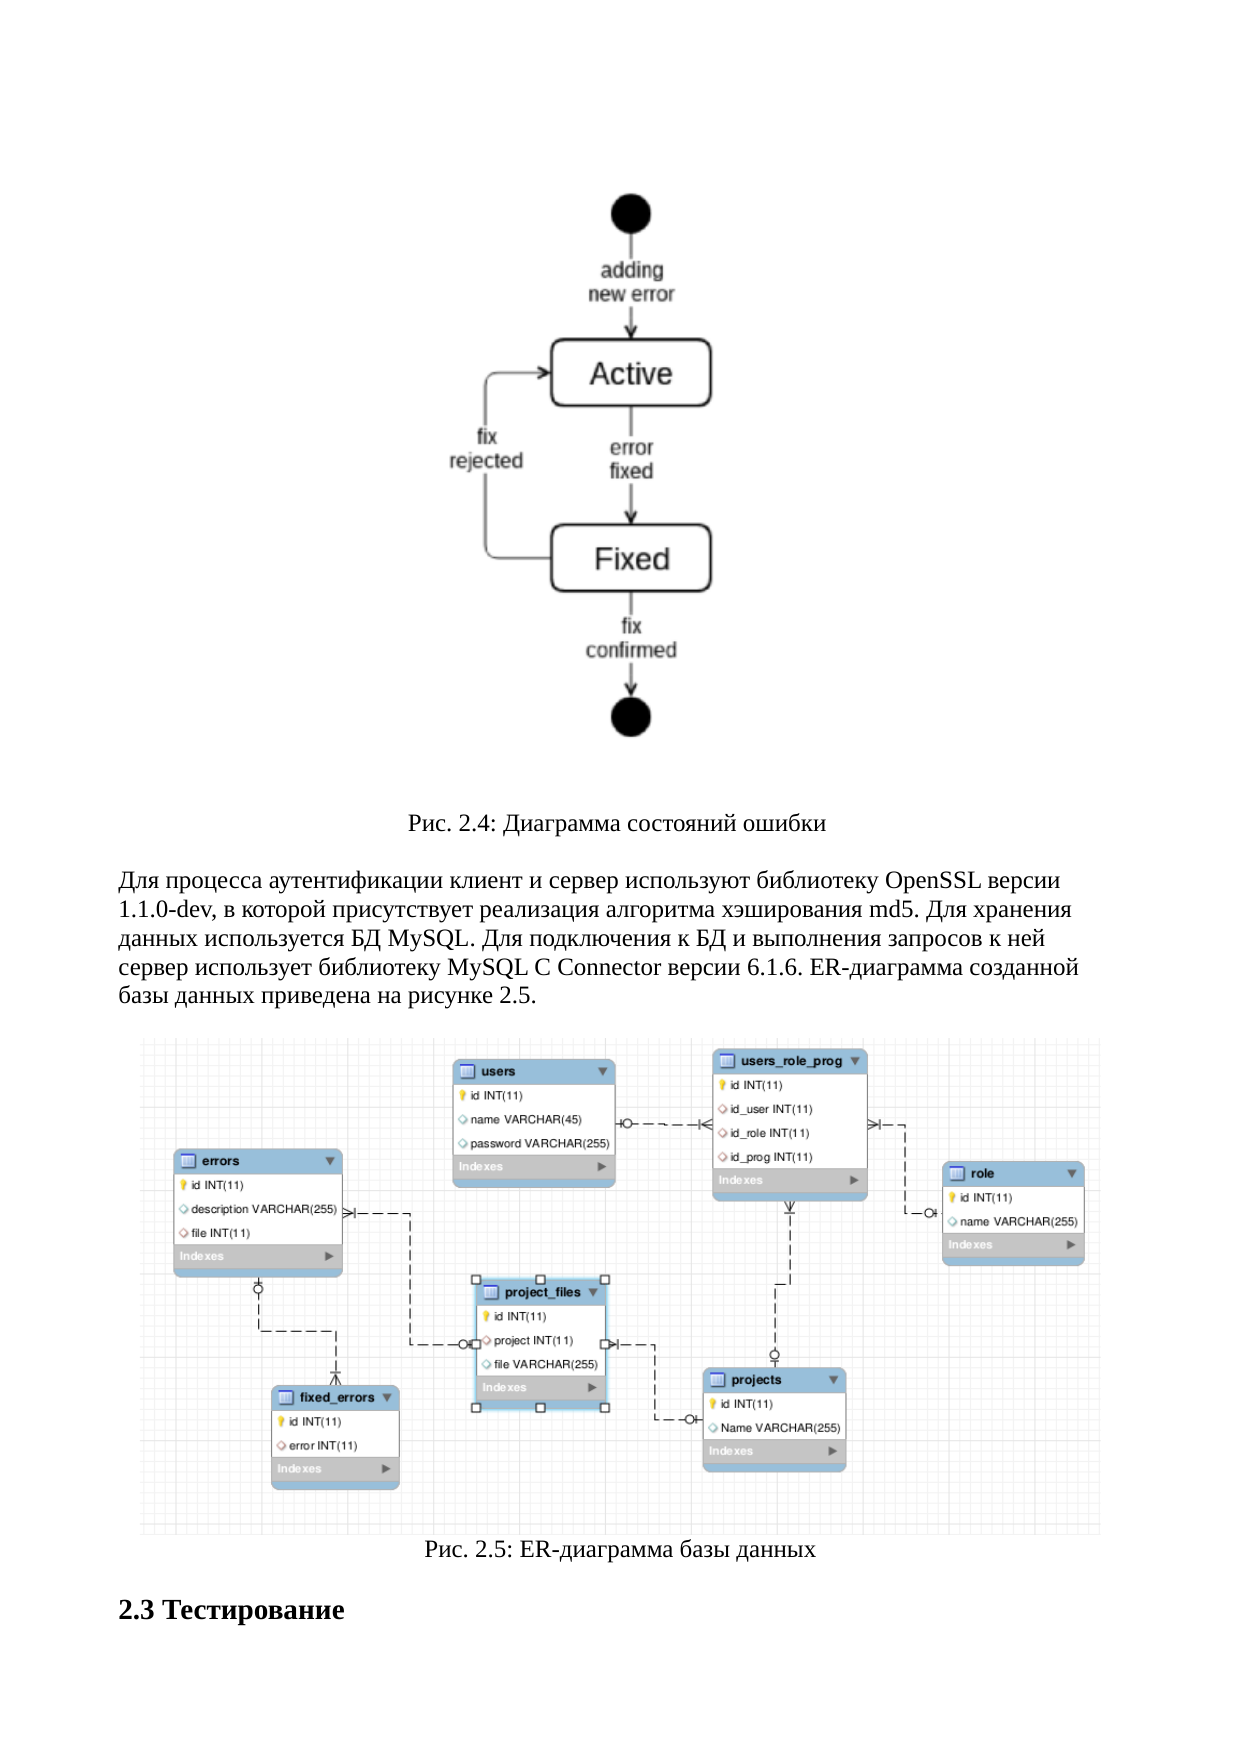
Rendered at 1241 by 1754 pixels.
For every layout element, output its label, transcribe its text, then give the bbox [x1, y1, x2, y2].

text 2.3 Тестирование [118, 1592, 1122, 1626]
text Рис. 2.5: ER-диаграмма базы данных [118, 1038, 1122, 1563]
text Рис. 2.4: Диаграмма состояний ошибки [118, 808, 1122, 837]
text Для процесса аутентификации клиент и сервер используют библиотеку OpenSSL версии 1.1.0-dev, в которой присутствует реализация алгоритма хэширования md5. Для хранения данных используется БД MySQL. Для подключения к БД и выполнения запросов к ней сервер использует библиотеку MySQL C Connector версии 6.1.6. ER-диаграмма созданной базы данных приведена на рисунке 2.5. [118, 866, 1122, 1009]
picture [371, 175, 870, 806]
picture [139, 1038, 1101, 1535]
